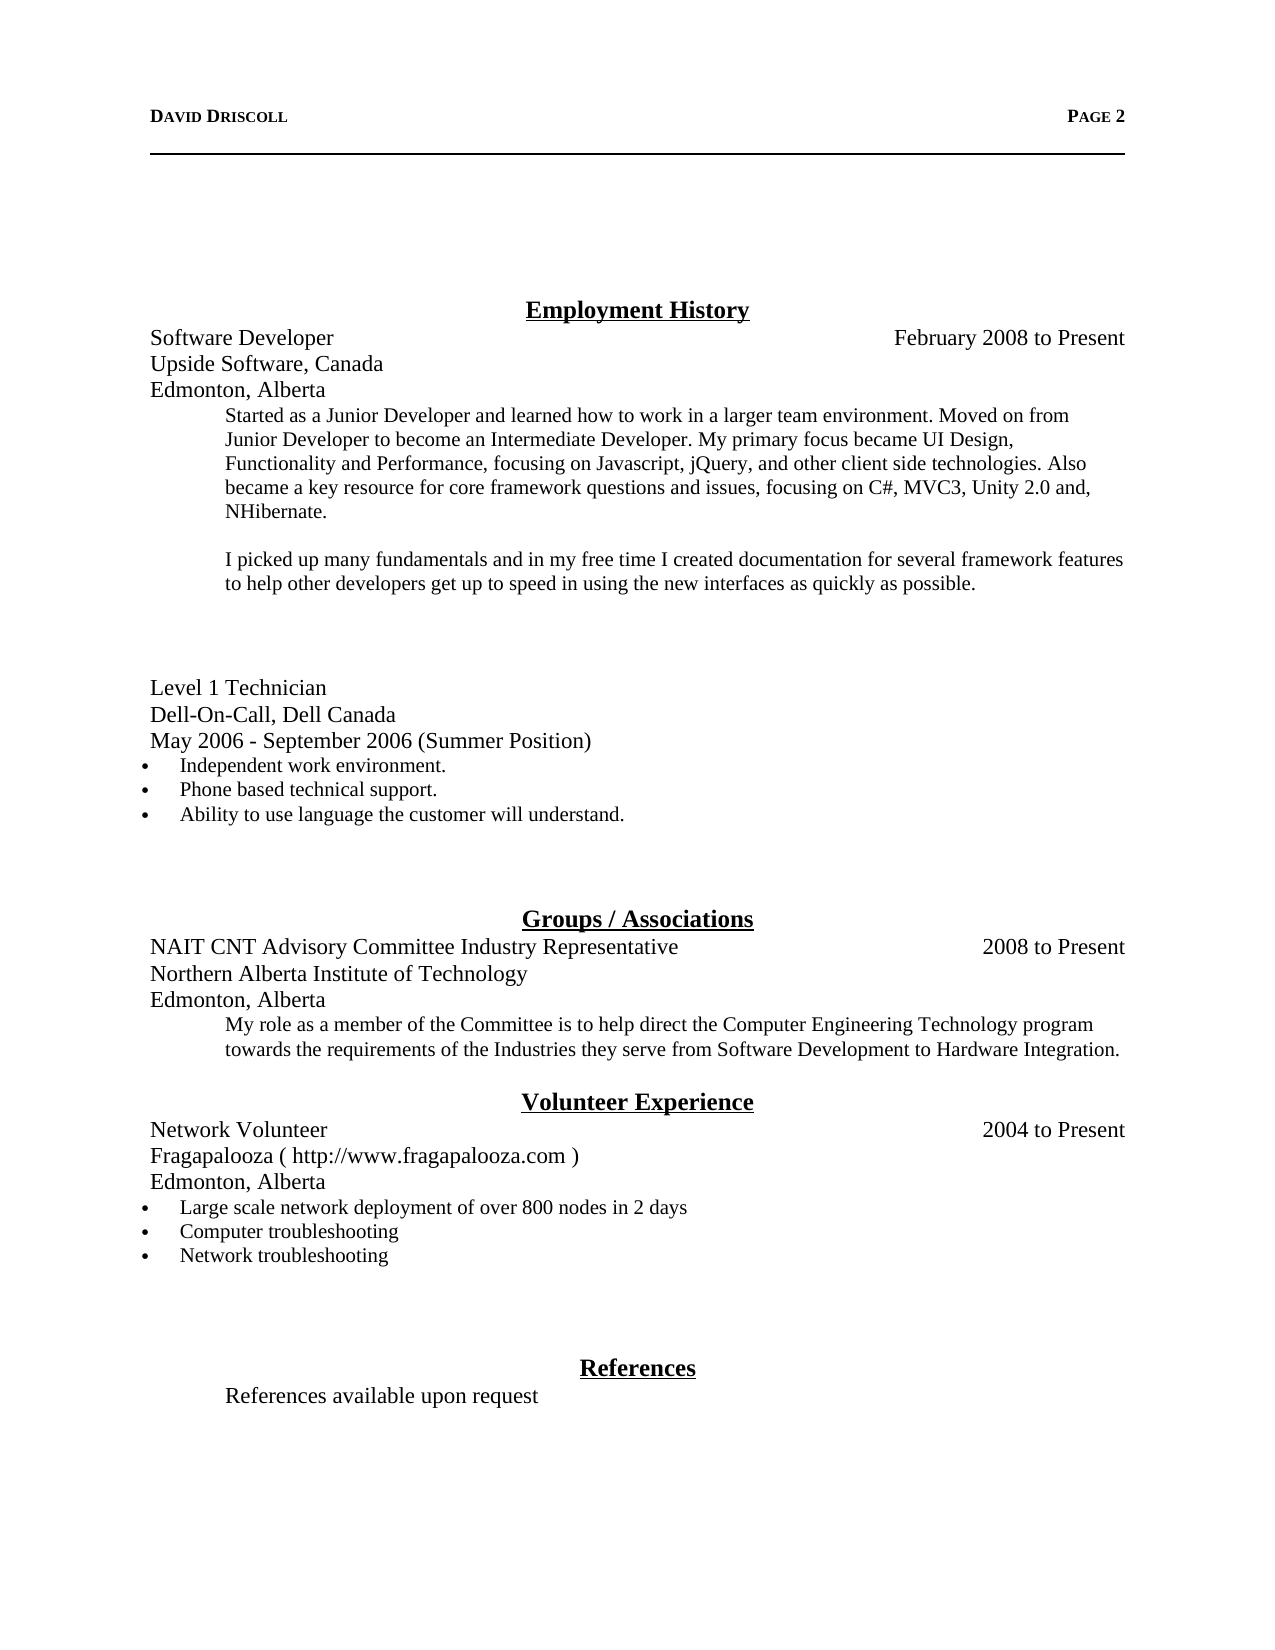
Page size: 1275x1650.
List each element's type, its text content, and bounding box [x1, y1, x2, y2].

text Network Volunteer 2004 to Present [150, 1116, 1125, 1142]
text References available upon request [150, 1382, 1125, 1408]
list Ability to use language the customer will understand. [142, 801, 1125, 826]
text Dell-On-Call, Dell Canada [150, 701, 1125, 727]
list Large scale network deployment of over 800 nodes in 2 days [142, 1195, 1125, 1219]
text Volunteer Experience [150, 1087, 1125, 1116]
text Edmonton, Alberta [150, 1168, 1125, 1195]
text NAIT CNT Advisory Committee Industry Representative 2008 to Present [150, 933, 1125, 960]
text Software Developer February 2008 to Present [150, 324, 1125, 350]
text May 2006 - September 2006 (Summer Position) [150, 727, 1125, 753]
list Phone based technical support. [142, 777, 1125, 801]
text References [150, 1353, 1125, 1382]
text Employment History [150, 295, 1125, 324]
text Edmonton, Alberta [150, 376, 1125, 403]
text Level 1 Technician [150, 674, 1125, 701]
text Fragapalooza ( http://www.fragapalooza.com ) [150, 1142, 1125, 1168]
text Northern Alberta Institute of Technology [150, 960, 1125, 986]
text Upside Software, Canada [150, 350, 1125, 376]
list Independent work environment. [142, 753, 1125, 777]
text Edmonton, Alberta [150, 986, 1125, 1012]
list Network troubleshooting [142, 1243, 1125, 1267]
list Computer troubleshooting [142, 1219, 1125, 1243]
text Groups / Associations [150, 904, 1125, 933]
text My role as a member of the Committee is to help direct the Computer Engineering Technology program towards the requirements of the Industries they serve from Software Development to Hardware Integration. [225, 1012, 1125, 1061]
text I picked up many fundamentals and in my free time I created documentation for several framework features to help other developers get up to speed in using the new interfaces as quickly as possible. [225, 547, 1125, 595]
text Started as a Junior Developer and learned how to work in a larger team environment. Moved on from Junior Developer to become an Intermediate Developer. My primary focus became UI Design, Functionality and Performance, focusing on Javascript, jQuery, and other client side technologies. Also became a key resource for core framework questions and issues, focusing on C#, MVC3, Unity 2.0 and, NHibernate. [225, 403, 1125, 523]
